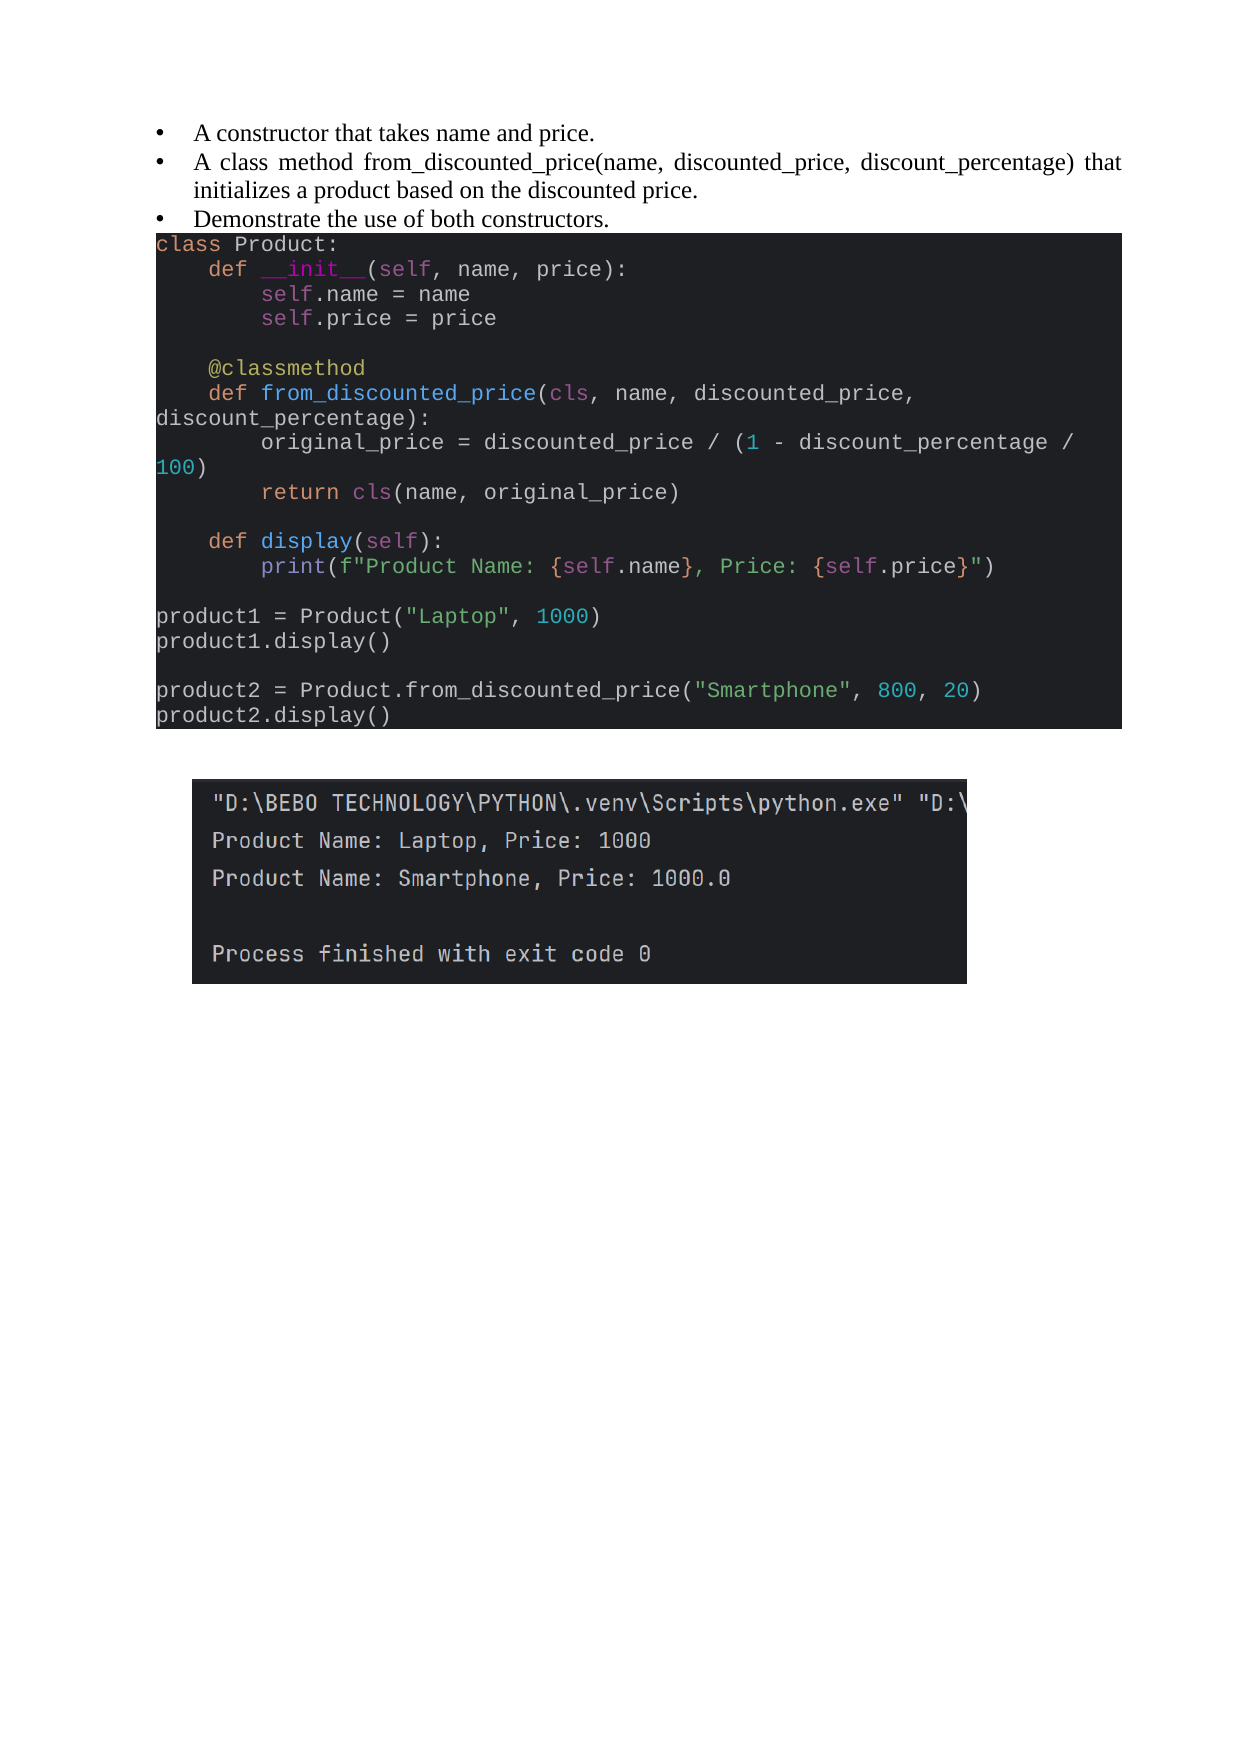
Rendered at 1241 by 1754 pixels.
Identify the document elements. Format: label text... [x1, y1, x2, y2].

list Demonstrate the use of both constructors. [156, 204, 1122, 233]
list A class method from_discounted_price(name, discounted_price, discount_percentage) that initializes a product based on the discounted price. [156, 147, 1122, 204]
text class Product: def __init__(self, name, price): self.name = name self.price = price @classmethod def from_discounted_price(cls, name, discounted_price, discount_percentage): original_price = discounted_price / (1 - discount_percentage / 100) return cls(name, original_price) def display(self): print(f"Product Name: {self.name}, Price: {self.price}") product1 = Product("Laptop", 1000) product1.display() product2 = Product.from_discounted_price("Smartphone", 800, 20) product2.display() [156, 233, 1122, 729]
list A constructor that takes name and price. [156, 118, 1122, 147]
